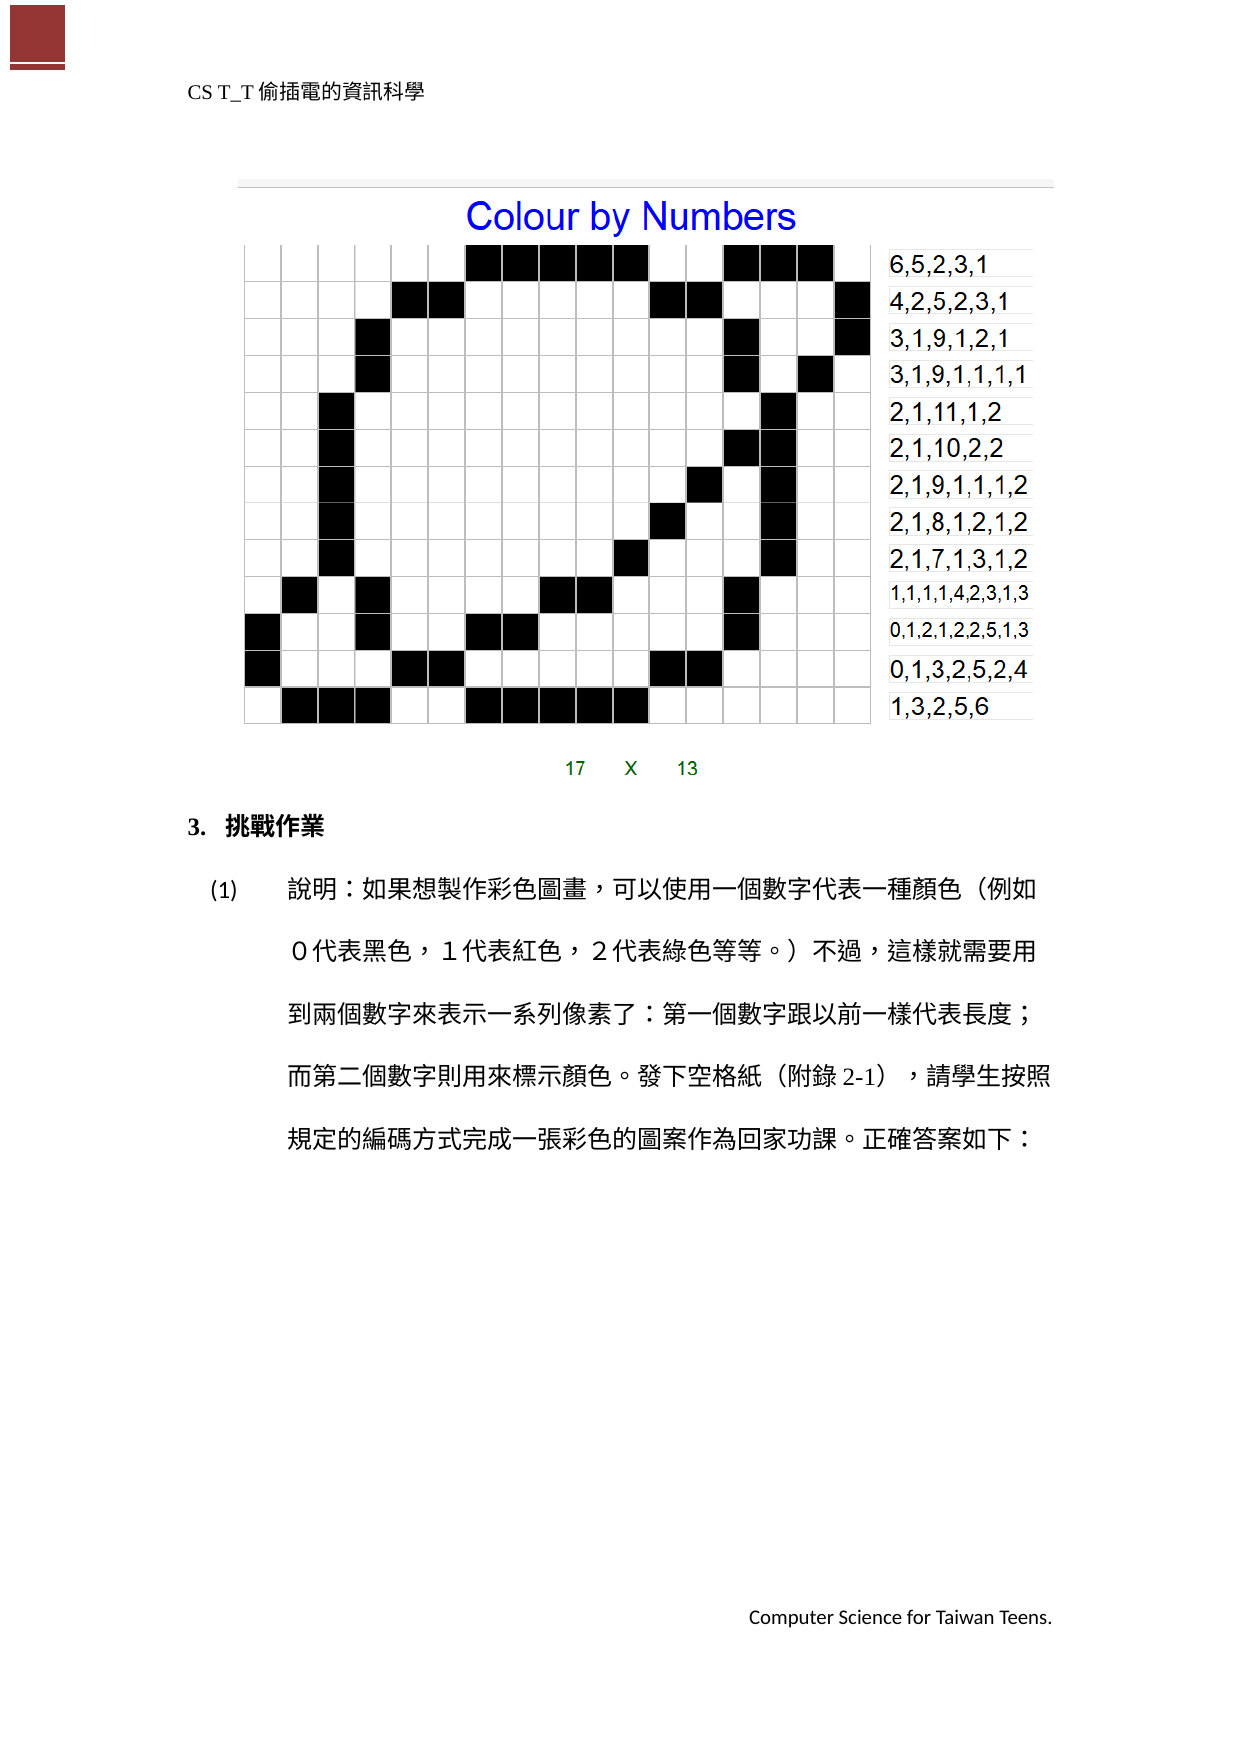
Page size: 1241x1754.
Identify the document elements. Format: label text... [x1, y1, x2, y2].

list 說明：如果想製作彩色圖畫，可以使用一個數字代表一種顏色（例如０代表黑色，１代表紅色，２代表綠色等等。）不過，這樣就需要用到兩個數字來表示一系列像素了：第一個數字跟以前一樣代表長度；而第二個數字則用來標示顏色。發下空格紙（附錄2-1），請學生按照規定的編碼方式完成一張彩色的圖案作為回家功課。正確答案如下： [237, 846, 1053, 1158]
list 挑戰作業 [187, 783, 1053, 846]
